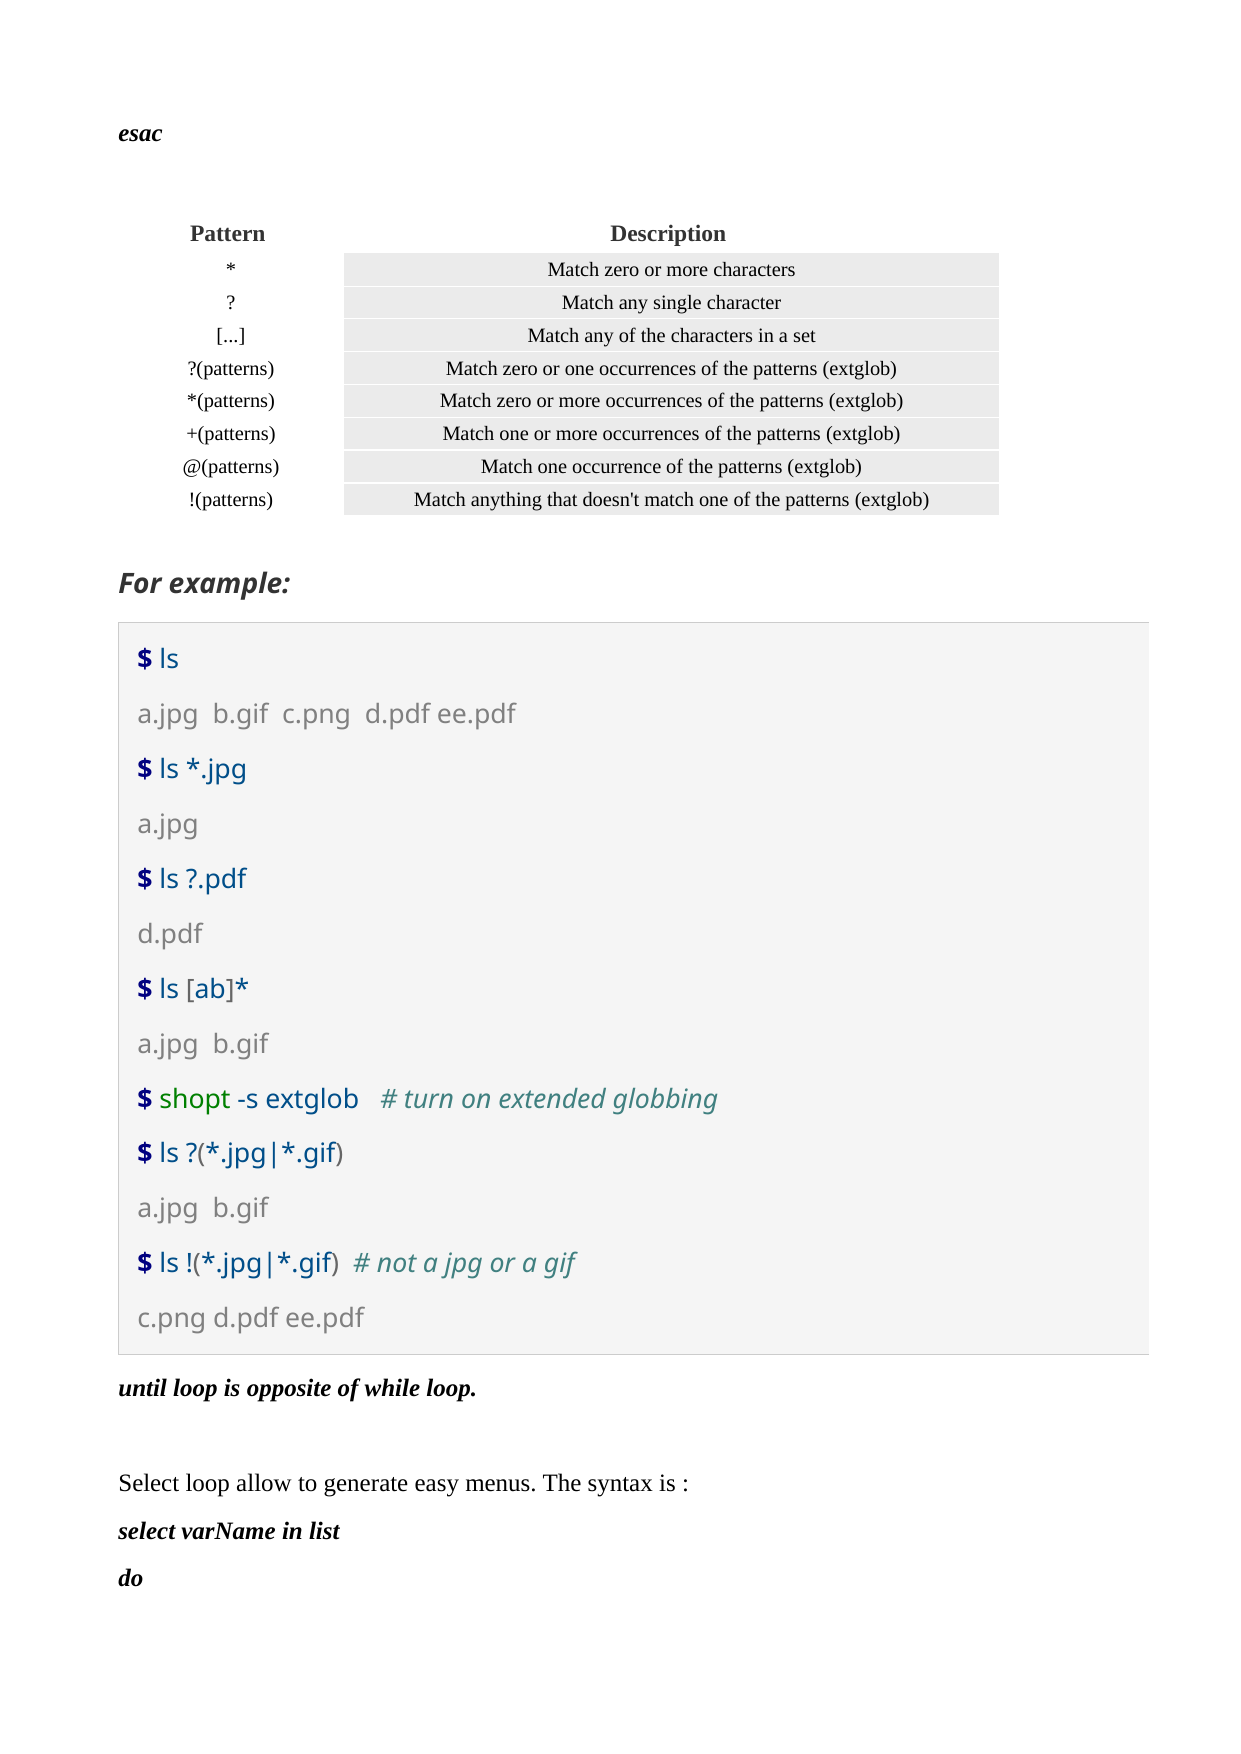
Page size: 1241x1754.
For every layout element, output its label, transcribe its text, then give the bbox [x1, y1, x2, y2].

table_cell Match zero or more characters [344, 253, 999, 286]
table_cell Match any single character [344, 287, 999, 318]
text a.jpg b.gif c.png d.pdf ee.pdf [119, 676, 1149, 731]
text a.jpg b.gif [119, 1171, 1149, 1225]
table_cell +(patterns) [119, 418, 343, 449]
text Select loop allow to generate easy menus. The syntax is : [118, 1468, 1149, 1497]
text For example: [118, 563, 1149, 601]
table_cell Match zero or one occurrences of the patterns (extglob) [344, 352, 999, 384]
text esac [118, 118, 1149, 147]
table_cell @(patterns) [119, 451, 343, 482]
table_header Pattern [118, 214, 343, 251]
table_cell !(patterns) [119, 484, 343, 515]
text $ ls *.jpg [119, 731, 1149, 786]
text d.pdf [119, 896, 1149, 951]
table_cell Match anything that doesn't match one of the patterns (extglob) [344, 484, 999, 515]
table_cell Match one or more occurrences of the patterns (extglob) [344, 418, 999, 449]
text $ ls !(*.jpg|*.gif) # not a jpg or a gif [119, 1225, 1149, 1280]
table_cell ?(patterns) [119, 352, 343, 384]
table_cell ? [119, 287, 343, 318]
text do [118, 1563, 1149, 1592]
text $ ls [119, 623, 1149, 676]
text $ ls ?(*.jpg|*.gif) [119, 1116, 1149, 1171]
table_cell Match zero or more occurrences of the patterns (extglob) [344, 385, 999, 417]
table_cell Match any of the characters in a set [344, 319, 999, 351]
table_header Description [344, 215, 999, 251]
text select varName in list [118, 1516, 1149, 1544]
text $ ls ?.pdf [119, 841, 1149, 896]
text $ shopt -s extglob # turn on extended globbing [119, 1061, 1149, 1116]
text $ ls [ab]* [119, 951, 1149, 1006]
text a.jpg b.gif [119, 1006, 1149, 1061]
text until loop is opposite of while loop. [118, 1373, 1149, 1402]
table_cell [...] [119, 319, 343, 351]
text c.png d.pdf ee.pdf [119, 1280, 1149, 1354]
text a.jpg [119, 786, 1149, 841]
table_cell * [119, 252, 343, 286]
table_cell *(patterns) [119, 385, 343, 417]
table_cell Match one occurrence of the patterns (extglob) [344, 451, 999, 482]
